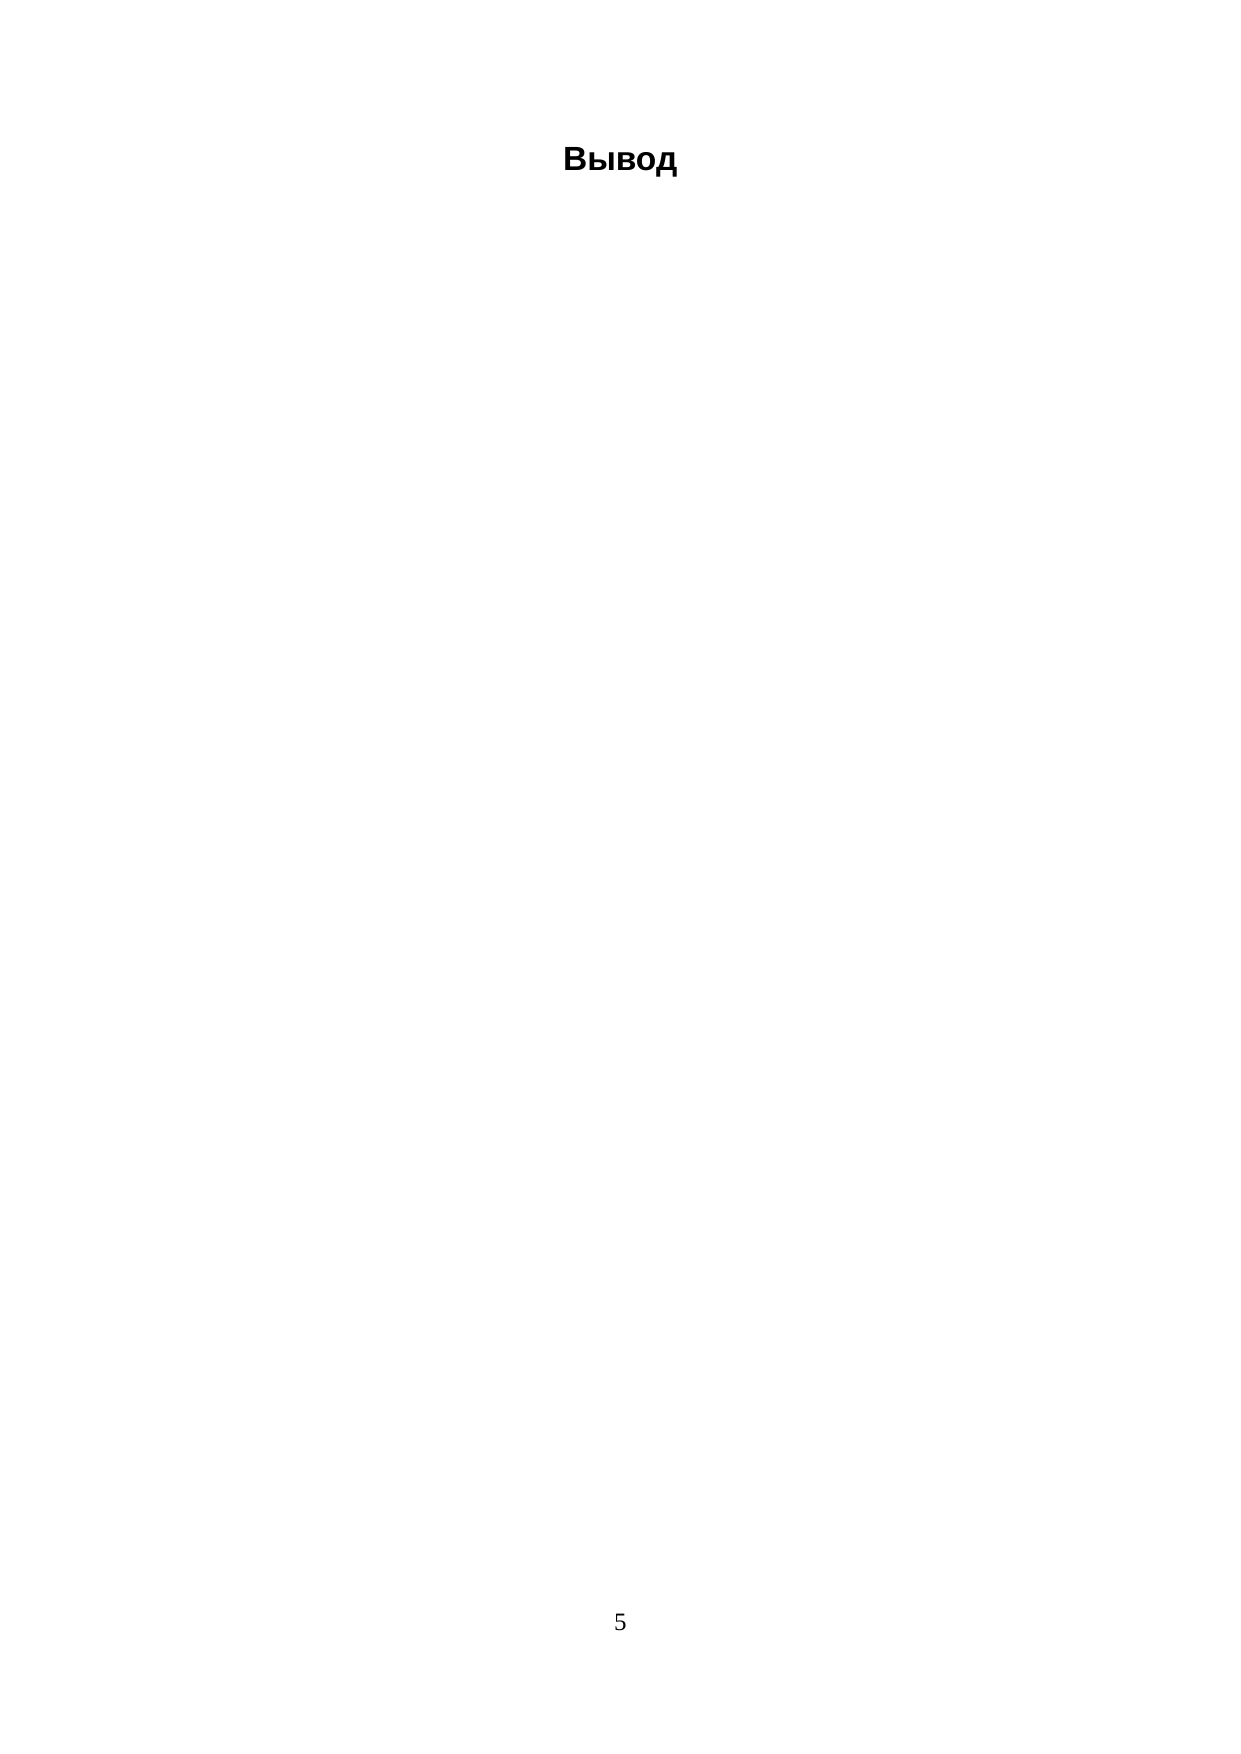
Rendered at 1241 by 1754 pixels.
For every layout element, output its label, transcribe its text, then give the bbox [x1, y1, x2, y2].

subtitle Вывод [118, 139, 1122, 178]
